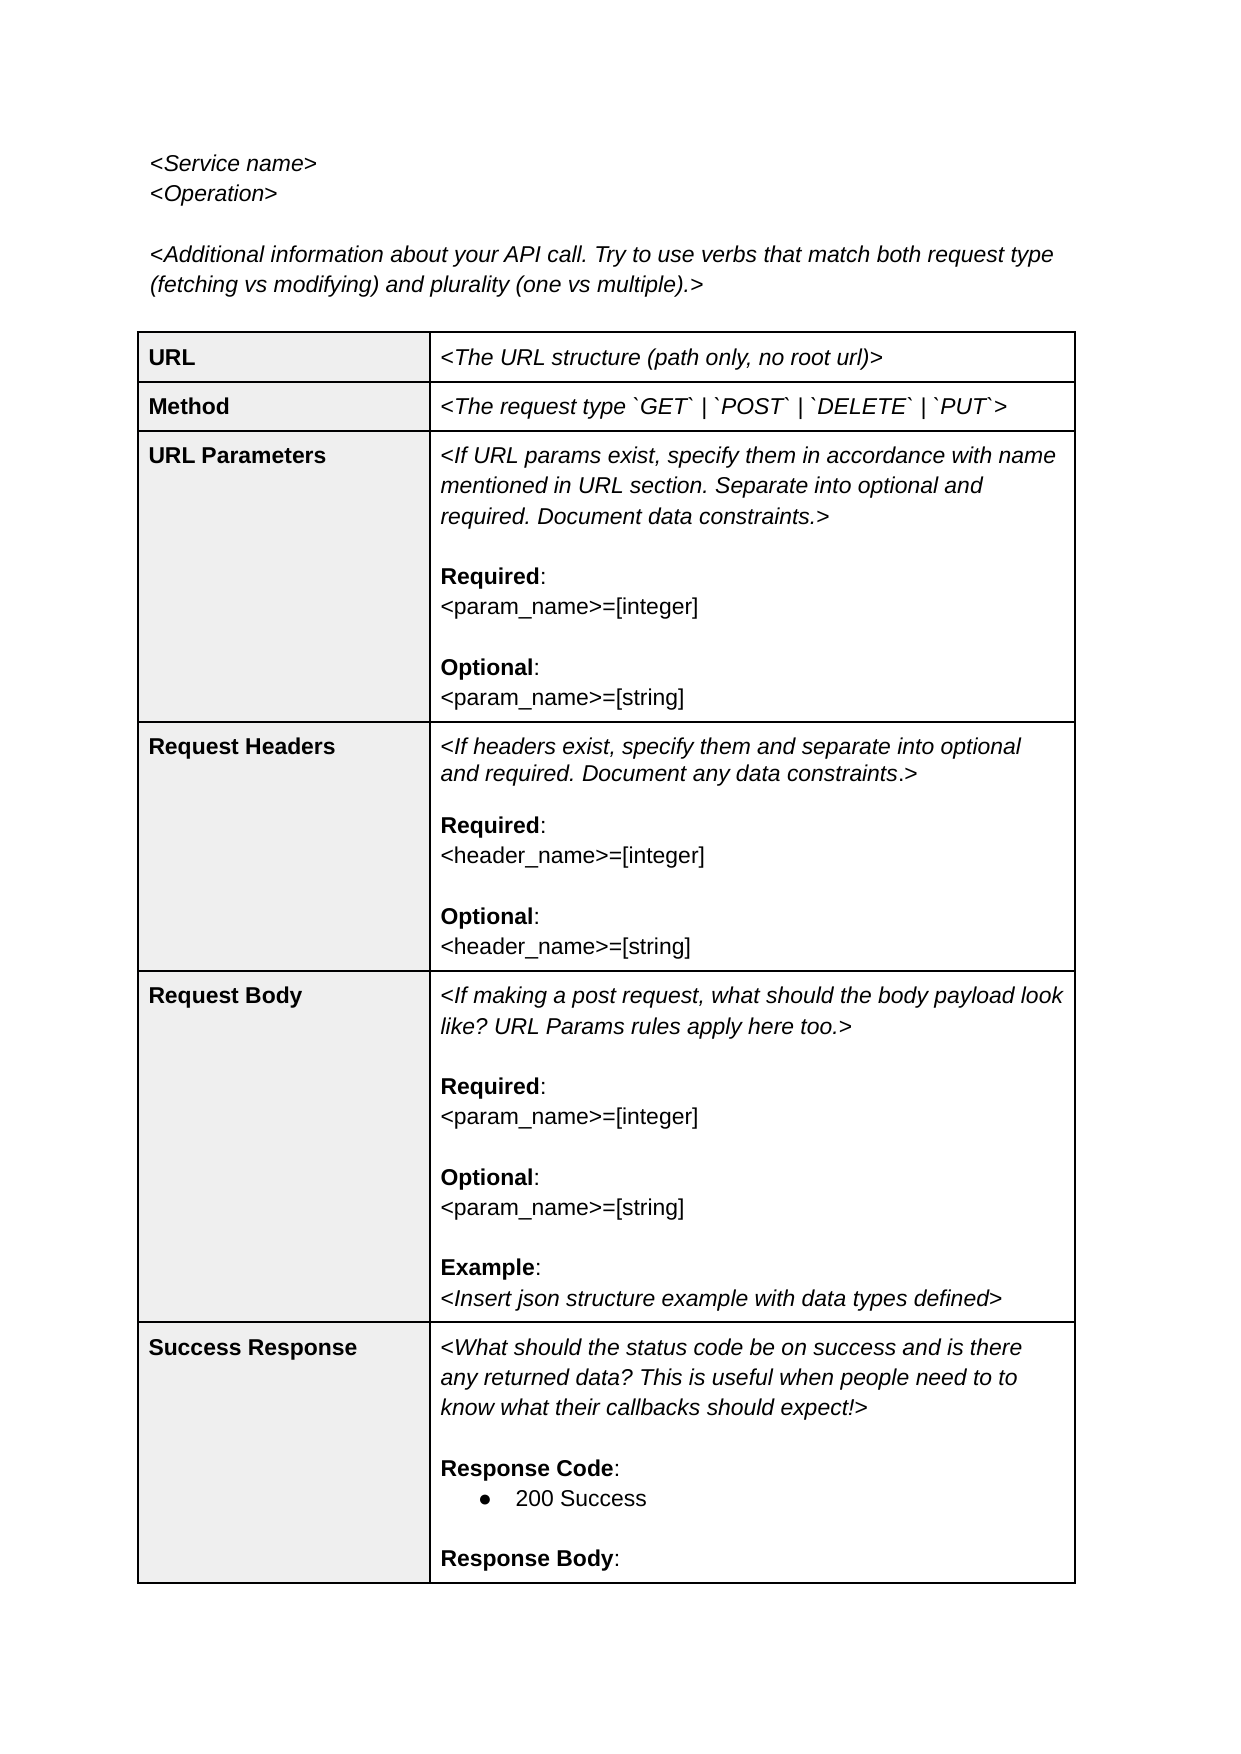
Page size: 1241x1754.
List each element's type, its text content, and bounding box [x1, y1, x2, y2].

table_header URL [139, 333, 429, 381]
table_cell Request Body [139, 972, 429, 1321]
table_cell <The request type `GET` | `POST` | `DELETE` | `PUT`> [431, 383, 1074, 430]
table_cell <If making a post request, what should the body payload look like? URL Params rules apply here too.> Required: <param_name>=[integer] Optional: <param_name>=[string] Example: <Insert json structure example with data types defined> [431, 972, 1074, 1321]
table_cell URL Parameters [139, 432, 429, 721]
table_cell <If headers exist, specify them and separate into optional and required. Document any data constraints.> Required: <header_name>=[integer] Optional: <header_name>=[string] [431, 723, 1074, 970]
text <Operation> [150, 180, 1090, 207]
table_cell <What should the status code be on success and is there any returned data? This is useful when people need to to know what their callbacks should expect!> Response Code: 200 Success Response Body: [431, 1323, 1074, 1582]
table_cell Request Headers [139, 723, 429, 970]
table_cell <If URL params exist, specify them in accordance with name mentioned in URL section. Separate into optional and required. Document data constraints.> Required: <param_name>=[integer] Optional: <param_name>=[string] [431, 432, 1074, 721]
table_header <The URL structure (path only, no root url)> [431, 333, 1074, 381]
table_cell Success Response [139, 1323, 429, 1582]
table_cell Method [139, 383, 429, 430]
text <Service name> [150, 150, 1090, 176]
text <Additional information about your API call. Try to use verbs that match both request type (fetching vs modifying) and plurality (one vs multiple).> [150, 241, 1090, 297]
